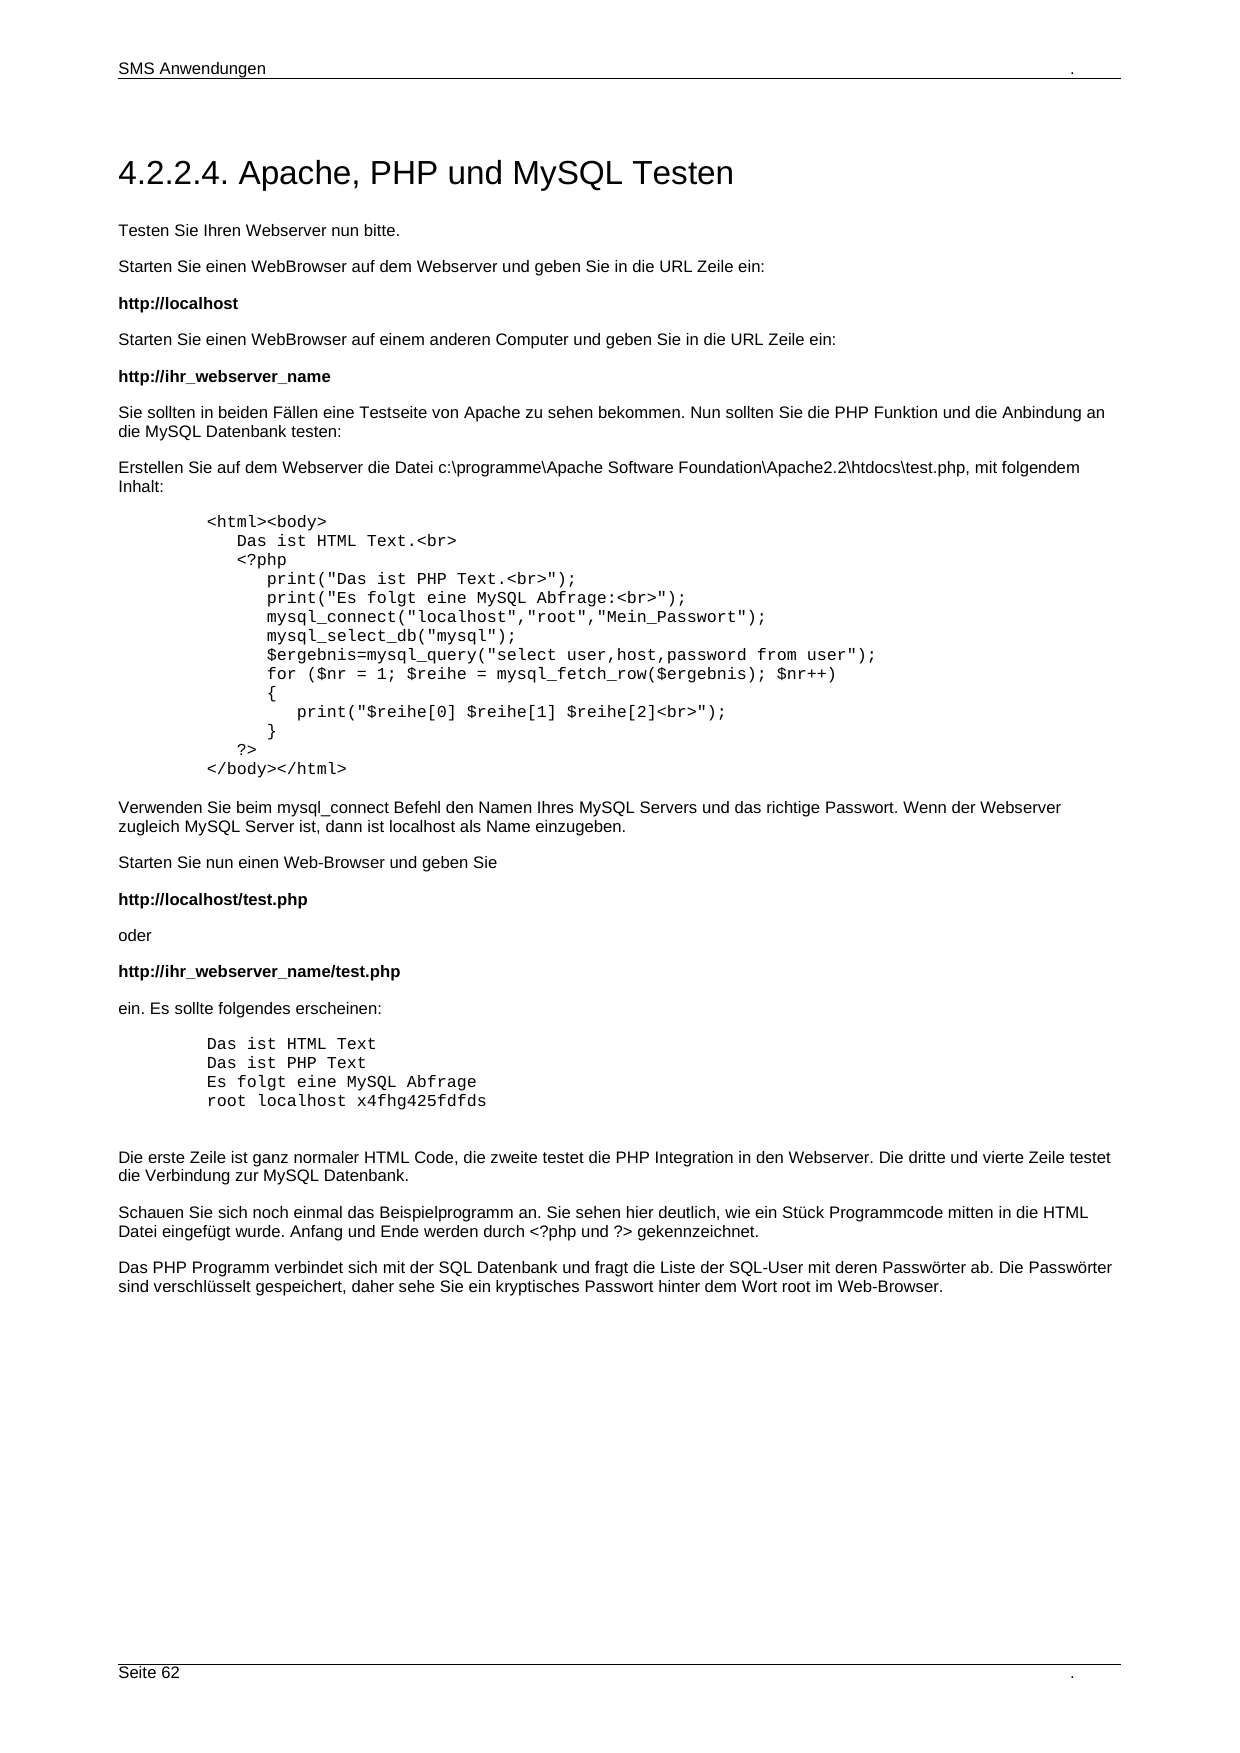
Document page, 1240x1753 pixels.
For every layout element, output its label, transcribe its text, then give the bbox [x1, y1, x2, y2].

text ein. Es sollte folgendes erscheinen: [118, 999, 1121, 1018]
text http://localhost/test.php [118, 890, 1121, 908]
text http://ihr_webserver_name/test.php [118, 963, 1121, 981]
text http://ihr_webserver_name [118, 367, 1121, 386]
text Erstellen Sie auf dem Webserver die Datei c:\programme\Apache Software Foundation\Apache2.2\htdocs\test.php, mit folgendem Inhalt: [118, 458, 1121, 496]
text <html><body> Das ist HTML Text.<br> <?php print("Das ist PHP Text.<br>"); print("Es folgt eine MySQL Abfrage:<br>"); mysql_connect("localhost","root","Mein_Passwort"); mysql_select_db("mysql"); $ergebnis=mysql_query("select user,host,password from user"); for ($nr = 1; $reihe = mysql_fetch_row($ergebnis); $nr++) { print("$reihe[0] $reihe[1] $reihe[2]<br>"); } ?> </body></html> [207, 514, 1121, 779]
subtitle Apache, PHP und MySQL Testen [118, 154, 1121, 191]
text Starten Sie einen WebBrowser auf einem anderen Computer und geben Sie in die URL Zeile ein: [118, 330, 1121, 349]
text Verwenden Sie beim mysql_connect Befehl den Namen Ihres MySQL Servers und das richtige Passwort. Wenn der Webserver zugleich MySQL Server ist, dann ist localhost als Name einzugeben. [118, 798, 1121, 836]
text Testen Sie Ihren Webserver nun bitte. [118, 221, 1121, 240]
text http://localhost [118, 294, 1121, 313]
text oder [118, 926, 1121, 945]
text Schauen Sie sich noch einmal das Beispielprogramm an. Sie sehen hier deutlich, wie ein Stück Programmcode mitten in die HTML Datei eingefügt wurde. Anfang und Ende werden durch <?php und ?> gekennzeichnet. [118, 1203, 1121, 1241]
text Die erste Zeile ist ganz normaler HTML Code, die zweite testet die PHP Integration in den Webserver. Die dritte und vierte Zeile testet die Verbindung zur MySQL Datenbank. [118, 1148, 1121, 1185]
text Starten Sie nun einen Web-Browser und geben Sie [118, 853, 1121, 872]
text Das ist HTML Text Das ist PHP Text Es folgt eine MySQL Abfrage root localhost x4fhg425fdfds [207, 1036, 1121, 1111]
text Sie sollten in beiden Fällen eine Testseite von Apache zu sehen bekommen. Nun sollten Sie die PHP Funktion und die Anbindung an die MySQL Datenbank testen: [118, 403, 1121, 441]
text Das PHP Programm verbindet sich mit der SQL Datenbank und fragt die Liste der SQL-User mit deren Passwörter ab. Die Passwörter sind verschlüsselt gespeichert, daher sehe Sie ein kryptisches Passwort hinter dem Wort root im Web-Browser. [118, 1258, 1121, 1296]
text Starten Sie einen WebBrowser auf dem Webserver und geben Sie in die URL Zeile ein: [118, 257, 1121, 276]
